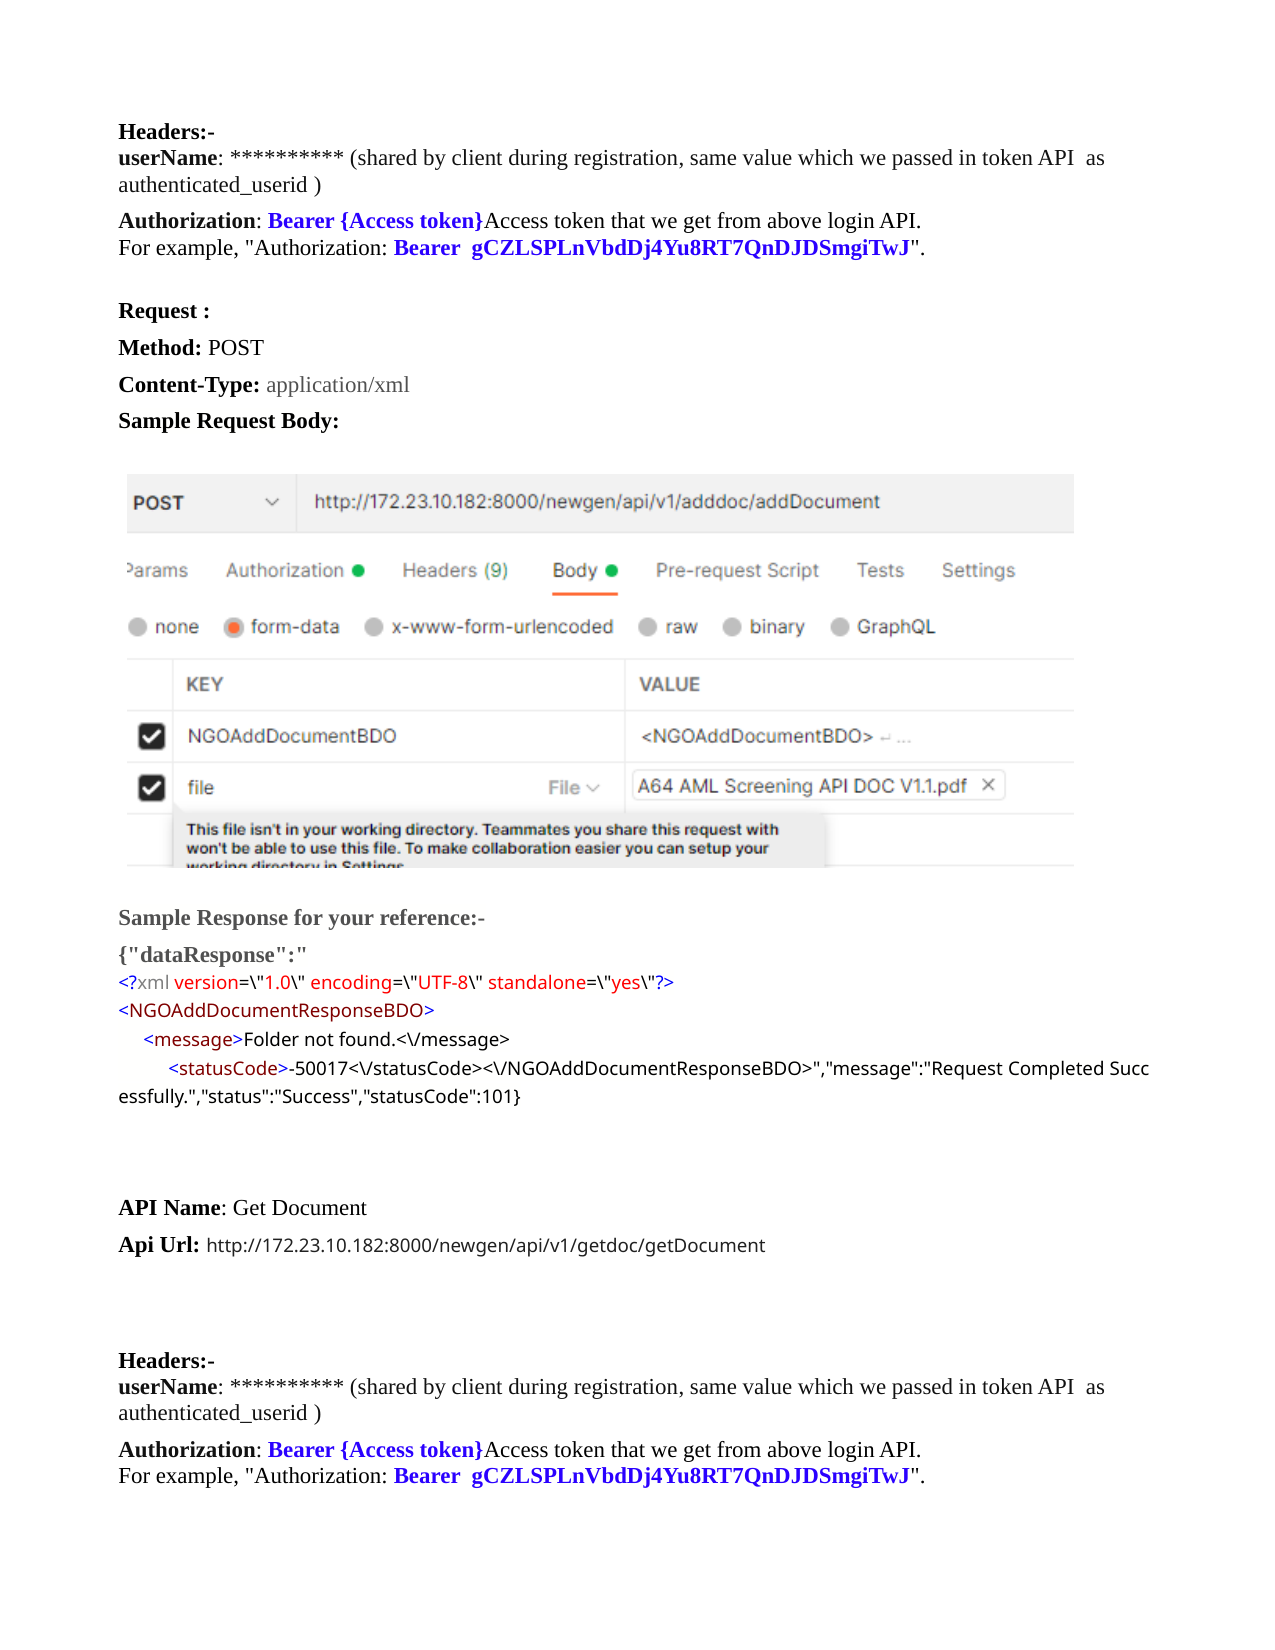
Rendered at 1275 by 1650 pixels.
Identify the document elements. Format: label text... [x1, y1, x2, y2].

text <?xml version=\"1.0\" encoding=\"UTF-8\" standalone=\"yes\"?> [118, 967, 1157, 995]
text Authorization: Bearer {Access token}Access token that we get from above login API. [118, 208, 1157, 234]
text Authorization: Bearer {Access token}Access token that we get from above login API. [118, 1436, 1157, 1462]
text Sample Request Body: [118, 407, 1157, 434]
text Headers:- userName: ********** (shared by client during registration, same value which we passed in token API as authenticated_userid ) [118, 1347, 1157, 1426]
text For example, "Authorization: Bearer gCZLSPLnVbdDj4Yu8RT7QnDJDSmgiTwJ". [118, 234, 1157, 260]
list API Name: Get Document [118, 1194, 1157, 1221]
text {"dataResponse":" [118, 941, 1157, 967]
text <statusCode>-50017<\/statusCode><\/NGOAddDocumentResponseBDO>","message":"Request Completed Successfully.","status":"Success","statusCode":101} [118, 1052, 1157, 1109]
text Api Url: http://172.23.10.182:8000/newgen/api/v1/getdoc/getDocument [118, 1231, 1157, 1258]
text Content-Type: application/xml [118, 371, 1157, 397]
text For example, "Authorization: Bearer gCZLSPLnVbdDj4Yu8RT7QnDJDSmgiTwJ". [118, 1462, 1157, 1489]
text Headers:- userName: ********** (shared by client during registration, same value which we passed in token API as authenticated_userid ) [118, 118, 1157, 197]
text <NGOAddDocumentResponseBDO> [118, 995, 1157, 1023]
picture [127, 474, 1074, 868]
text Request : [118, 271, 1157, 323]
text <message>Folder not found.<\/message> [118, 1023, 1157, 1052]
text Sample Response for your reference:- [118, 904, 1157, 930]
text Method: POST [118, 334, 1157, 360]
